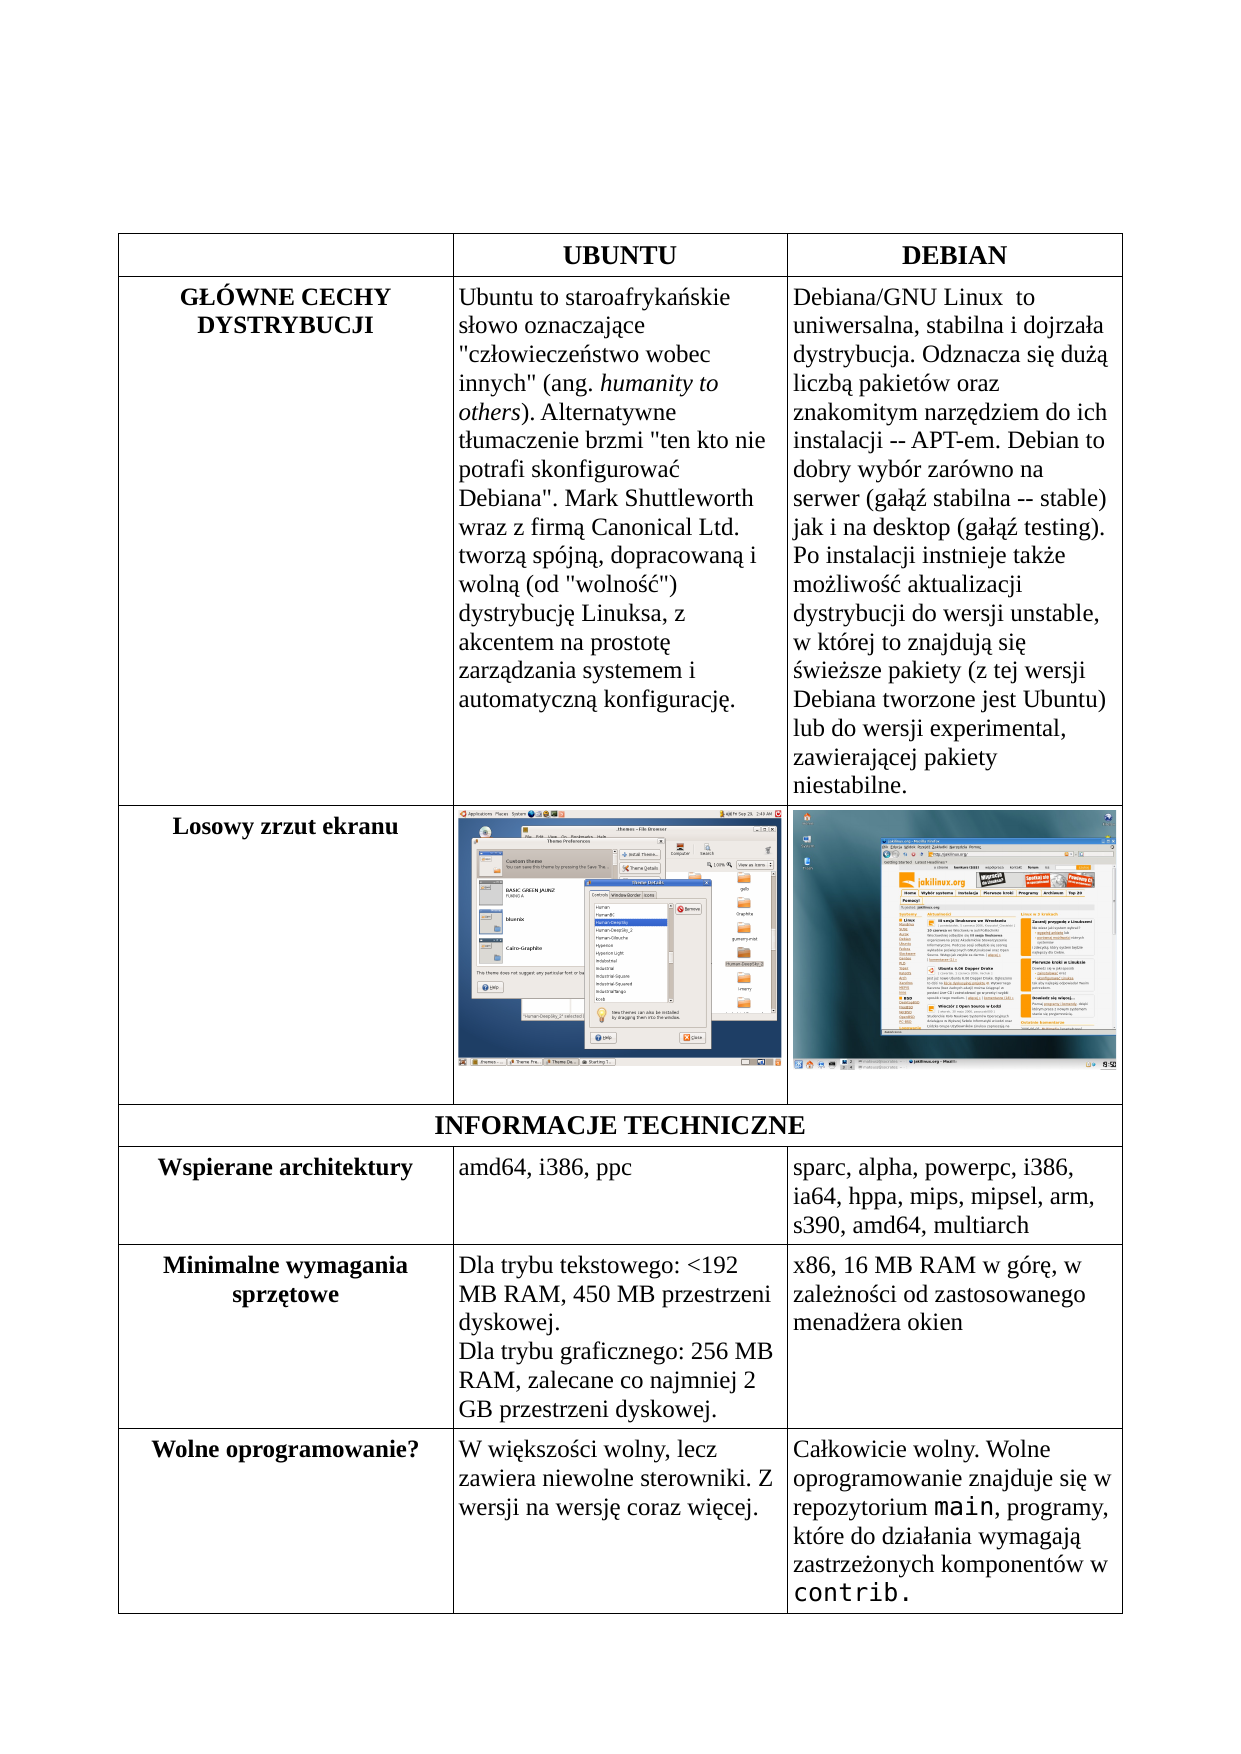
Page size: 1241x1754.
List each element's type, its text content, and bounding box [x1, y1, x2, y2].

table_cell sparc, alpha, powerpc, i386, ia64, hppa, mips, mipsel, arm, s390, amd64, multiarch [788, 1147, 1122, 1244]
picture [458, 810, 782, 1066]
table_cell Wolne oprogramowanie? [119, 1429, 453, 1613]
table_cell amd64, i386, ppc [454, 1147, 787, 1244]
table_header DEBIAN [788, 234, 1122, 276]
table_cell Ubuntu to staroafrykańskie słowo oznaczające "człowieczeństwo wobec innych" (ang. humanity to others). Alternatywne tłumaczenie brzmi "ten kto nie potrafi skonfigurować Debiana". Mark Shuttleworth wraz z firmą Canonical Ltd. tworzą spójną, dopracowaną i wolną (od "wolność") dystrybucję Linuksa, z akcentem na prostotę zarządzania systemem i automatyczną konfigurację. [454, 277, 787, 805]
table_cell Całkowicie wolny. Wolne oprogramowanie znajduje się w repozytorium main, programy, które do działania wymagają zastrzeżonych komponentów w contrib. [788, 1429, 1122, 1613]
table_cell Dla trybu tekstowego: <192 MB RAM, 450 MB przestrzeni dyskowej. Dla trybu graficznego: 256 MB RAM, zalecane co najmniej 2 GB przestrzeni dyskowej. [454, 1245, 787, 1428]
table_cell Wspierane architektury [119, 1147, 453, 1244]
table_cell Losowy zrzut ekranu [119, 806, 453, 1104]
table_cell [788, 806, 1122, 1104]
table_header UBUNTU [454, 234, 787, 276]
table_cell W większości wolny, lecz zawiera niewolne sterowniki. Z wersji na wersję coraz więcej. [454, 1429, 787, 1613]
table_cell Minimalne wymagania sprzętowe [119, 1245, 453, 1428]
picture [793, 810, 1117, 1070]
table_cell [454, 806, 787, 1104]
table_cell x86, 16 MB RAM w górę, w zależności od zastosowanego menadżera okien [788, 1245, 1122, 1428]
table_header [119, 234, 453, 276]
table_cell INFORMACJE TECHNICZNE [119, 1105, 1122, 1146]
table_cell GŁÓWNE CECHY DYSTRYBUCJI [119, 277, 453, 805]
table_cell Debiana/GNU Linux to uniwersalna, stabilna i dojrzała dystrybucja. Odznacza się dużą liczbą pakietów oraz znakomitym narzędziem do ich instalacji -- APT-em. Debian to dobry wybór zarówno na serwer (gałąź stabilna -- stable) jak i na desktop (gałąź testing). Po instalacji instnieje także możliwość aktualizacji dystrybucji do wersji unstable, w której to znajdują się świeższe pakiety (z tej wersji Debiana tworzone jest Ubuntu) lub do wersji experimental, zawierającej pakiety niestabilne. [788, 277, 1122, 805]
